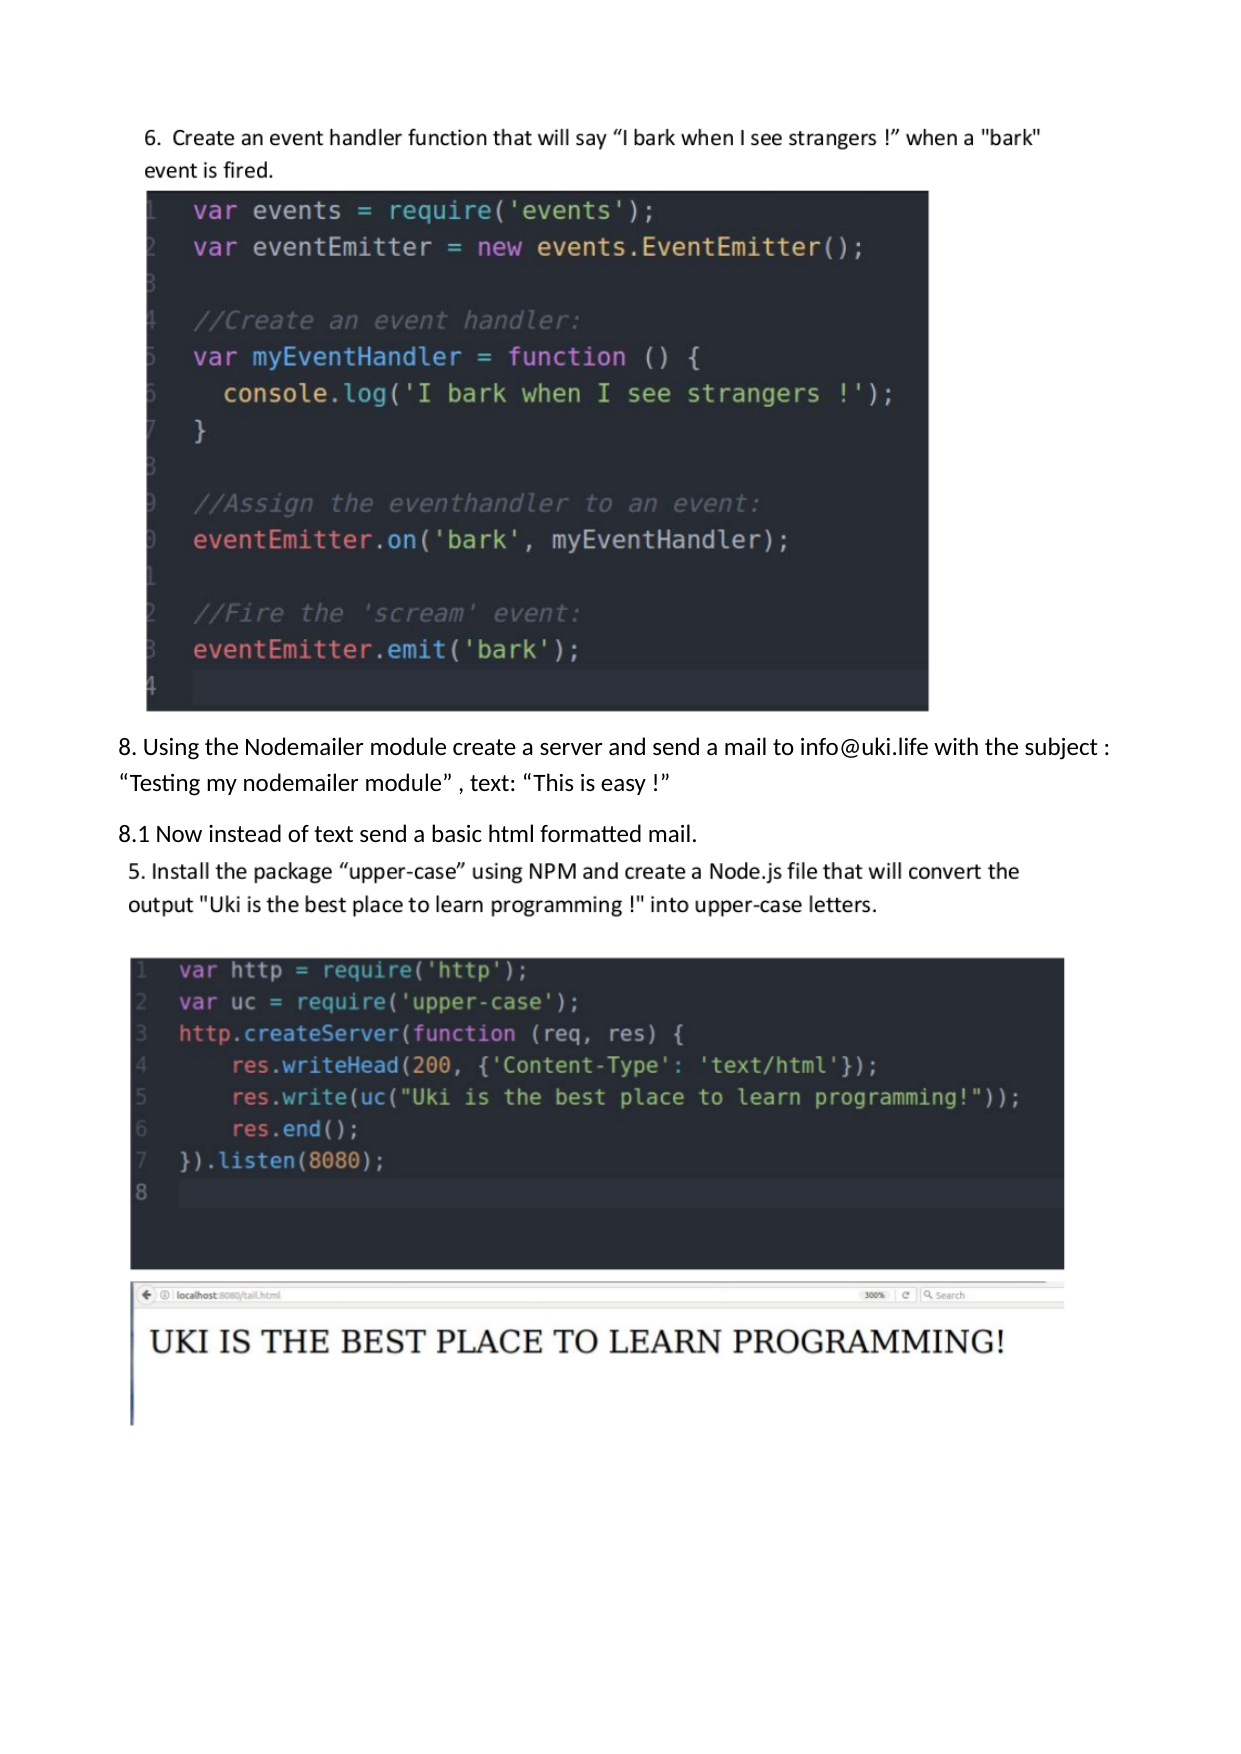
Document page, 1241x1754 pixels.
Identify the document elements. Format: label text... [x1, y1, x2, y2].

picture [118, 860, 1123, 1491]
text 8. Using the Nodemailer module create a server and send a mail to info@uki.life with the subject : “Testing my nodemailer module” , text: “This is easy !” [118, 725, 1122, 798]
picture [118, 118, 1123, 725]
text 8.1 Now instead of text send a basic html formatted mail. [118, 818, 1122, 849]
